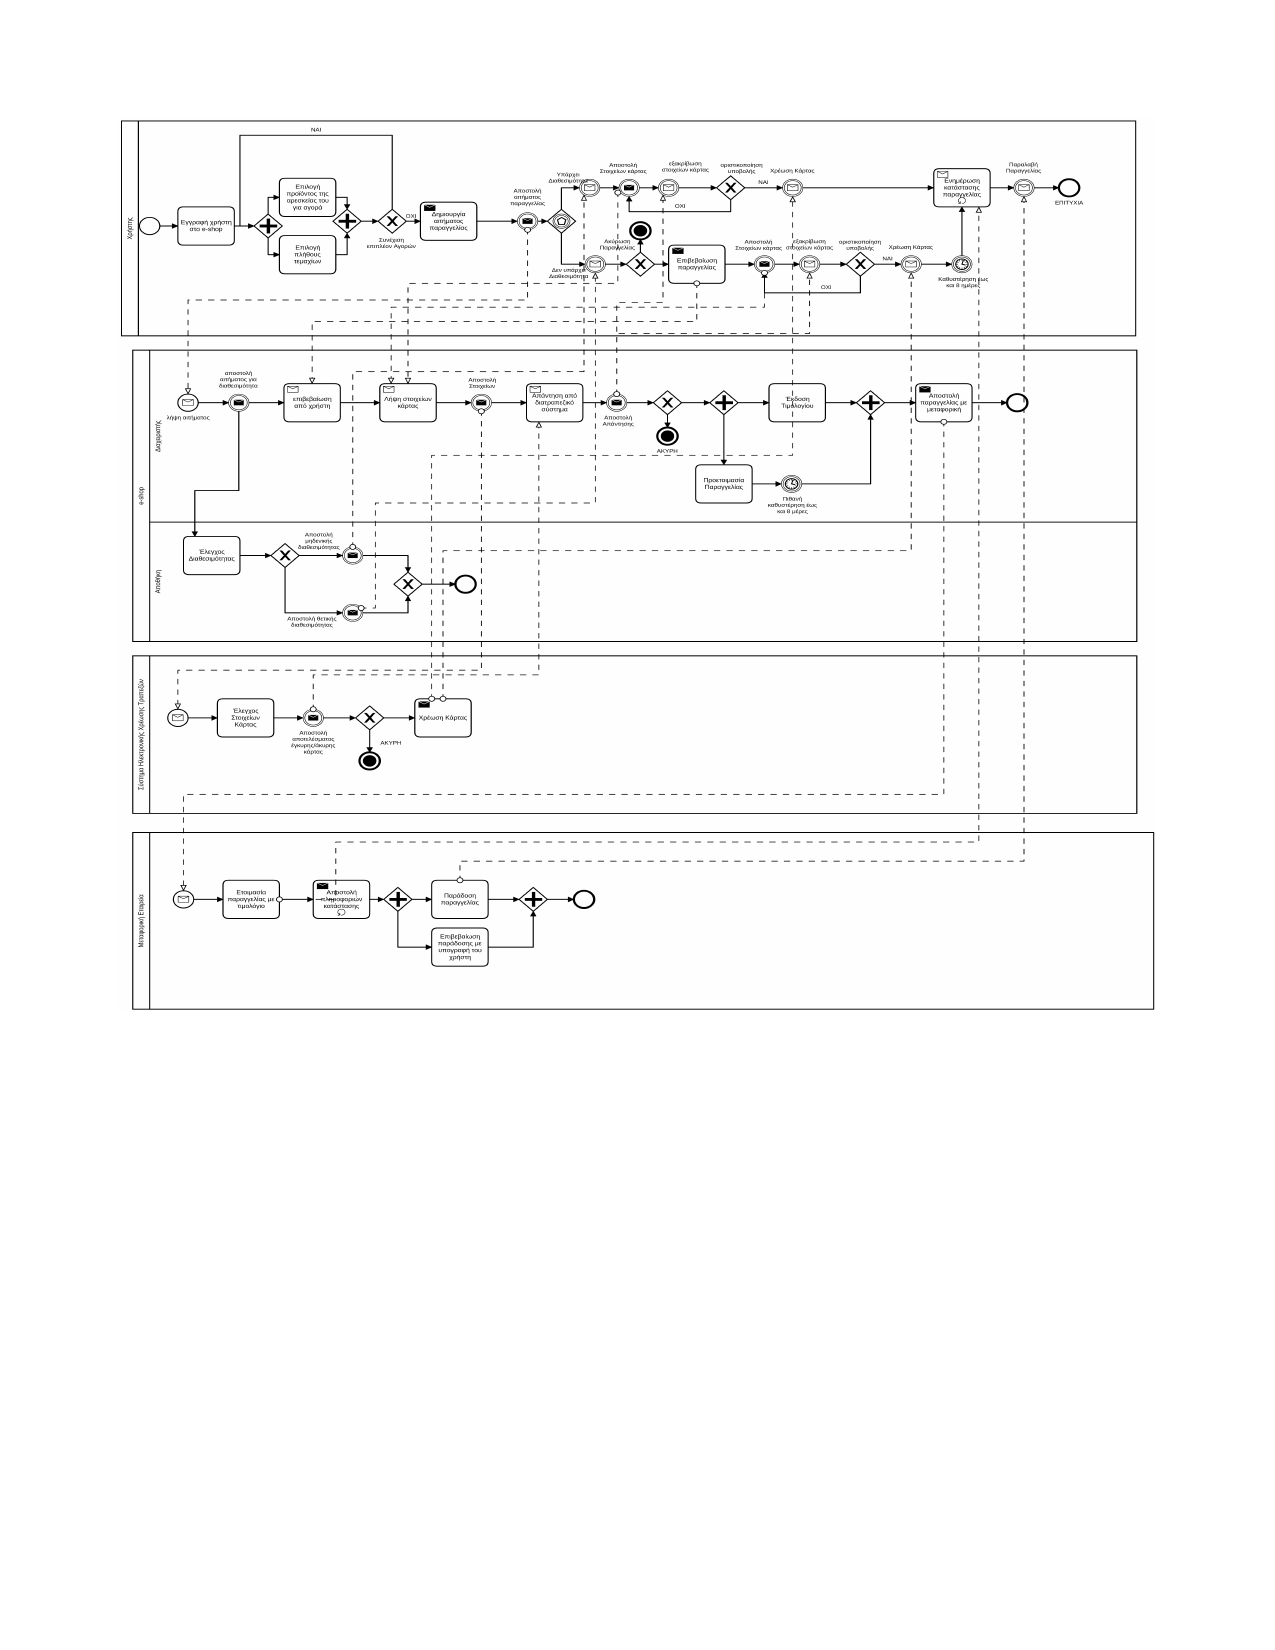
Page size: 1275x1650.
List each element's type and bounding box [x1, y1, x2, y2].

picture [118, 118, 1157, 1012]
